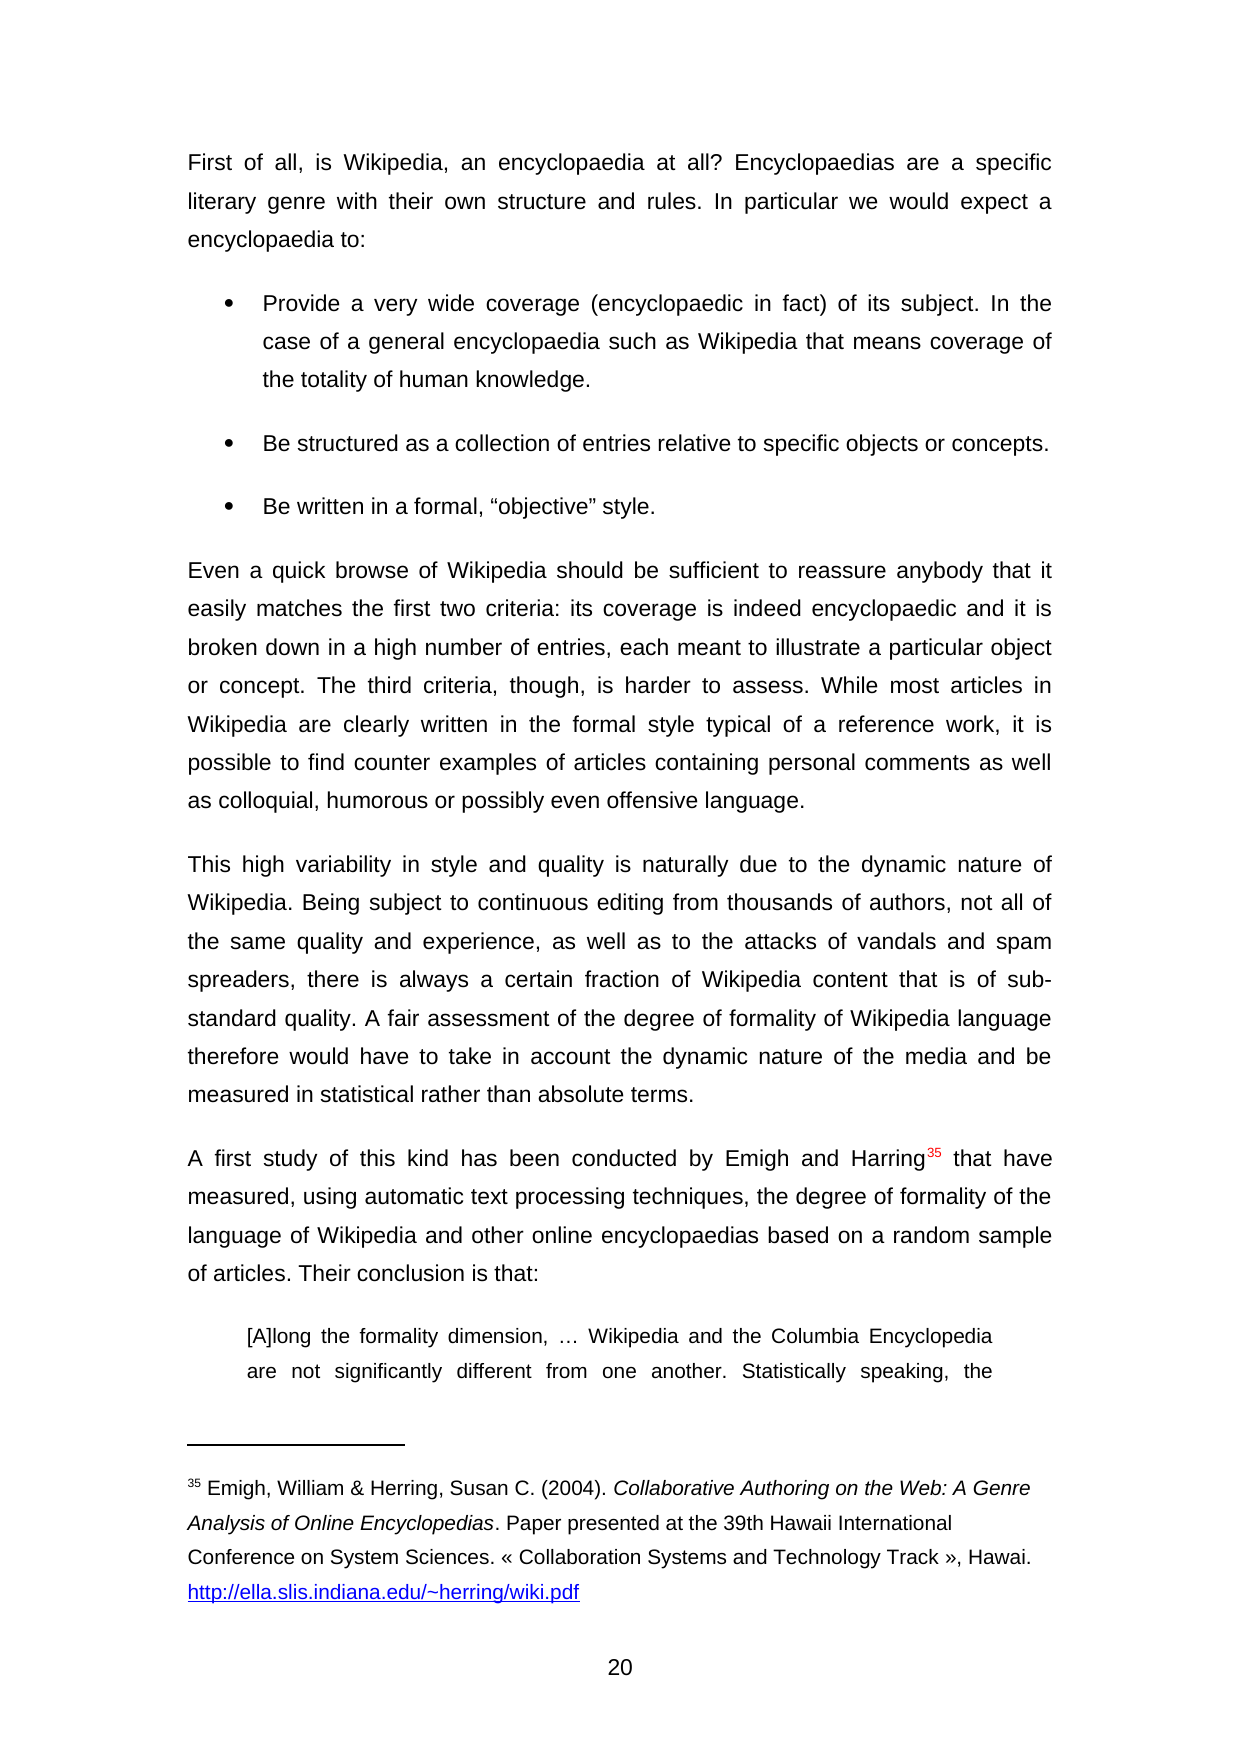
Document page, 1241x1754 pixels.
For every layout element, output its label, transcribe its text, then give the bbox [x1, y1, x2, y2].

text This high variability in style and quality is naturally due to the dynamic nature of Wikipedia. Being subject to continuous editing from thousands of authors, not all of the same quality and experience, as well as to the attacks of vandals and spam spreaders, there is always a certain fraction of Wikipedia content that is of sub-standard quality. A fair assessment of the degree of formality of Wikipedia language therefore would have to take in account the dynamic nature of the media and be measured in statistical rather than absolute terms. [187, 852, 1053, 1108]
list Be structured as a collection of entries relative to specific objects or concepts. [225, 431, 1053, 456]
list Be written in a formal, “objective” style. [225, 494, 1053, 520]
list Provide a very wide coverage (encyclopaedic in fact) of its subject. In the case of a general encyclopaedia such as Wikipedia that means coverage of the totality of human knowledge. [225, 290, 1053, 393]
text A first study of this kind has been conducted by Emigh and Harring that have measured, using automatic text processing techniques, the degree of formality of the language of Wikipedia and other online encyclopaedias based on a random sample of articles. Their conclusion is that: [187, 1146, 1053, 1287]
text [A]long the formality dimension, … Wikipedia and the Columbia Encyclopedia are not significantly different from one another. Statistically speaking, the [247, 1324, 993, 1382]
text Emigh, William & Herring, Susan C. (2004). Collaborative Authoring on the Web: A Genre Analysis of Online Encyclopedias. Paper presented at the 39th Hawaii International Conference on System Sciences. « Collaboration Systems and Technology Track », Hawai. http://ella.slis.indiana.edu/~herring/wiki.pdf [187, 1476, 1053, 1604]
text First of all, is Wikipedia, an encyclopaedia at all? Encyclopaedias are a specific literary genre with their own structure and rules. In particular we would expect a encyclopaedia to: [187, 150, 1053, 252]
text Even a quick browse of Wikipedia should be sufficient to reassure anybody that it easily matches the first two criteria: its coverage is indeed encyclopaedic and it is broken down in a high number of entries, each meant to illustrate a particular object or concept. The third criteria, though, is harder to assess. While most articles in Wikipedia are clearly written in the formal style typical of a reference work, it is possible to find counter examples of articles containing personal comments as well as colloquial, humorous or possibly even offensive language. [187, 557, 1053, 814]
